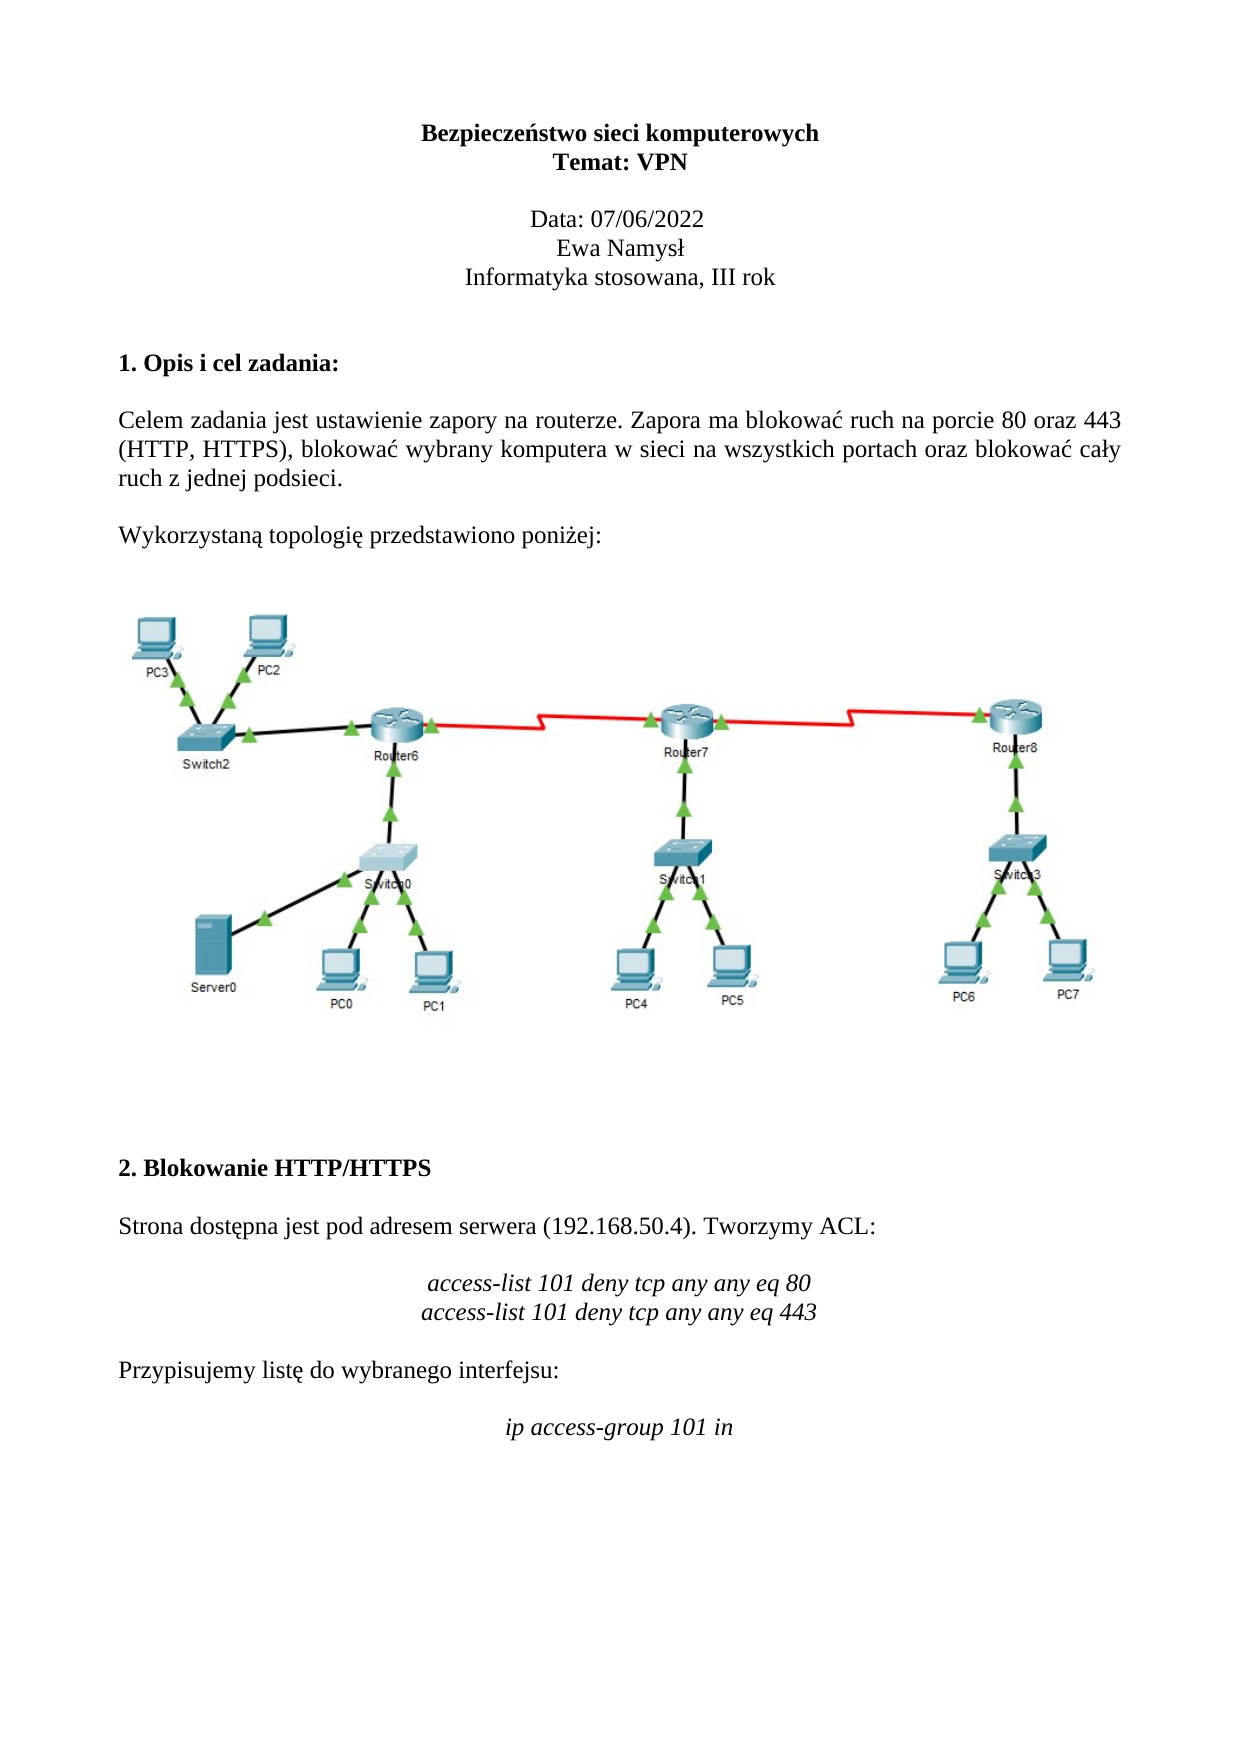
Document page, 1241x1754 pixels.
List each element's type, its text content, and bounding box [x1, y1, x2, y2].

picture [118, 576, 1123, 1039]
text 1. Opis i cel zadania: [118, 348, 1122, 377]
text Bezpieczeństwo sieci komputerowych [118, 118, 1122, 147]
text access-list 101 deny tcp any any eq 80 [118, 1268, 1122, 1297]
text Wykorzystaną topologię przedstawiono poniżej: [118, 521, 1122, 549]
text Ewa Namysł [118, 233, 1122, 262]
text Data: 07/06/2022 [118, 204, 1122, 233]
text Przypisujemy listę do wybranego interfejsu: [118, 1355, 1122, 1383]
text Informatyka stosowana, III rok [118, 262, 1122, 291]
text ip access-group 101 in [118, 1412, 1122, 1441]
text Strona dostępna jest pod adresem serwera (192.168.50.4). Tworzymy ACL: [118, 1211, 1122, 1240]
text Temat: VPN [118, 147, 1122, 176]
text 2. Blokowanie HTTP/HTTPS [118, 1153, 1122, 1182]
text Celem zadania jest ustawienie zapory na routerze. Zapora ma blokować ruch na porcie 80 oraz 443 (HTTP, HTTPS), blokować wybrany komputera w sieci na wszystkich portach oraz blokować cały ruch z jednej podsieci. [118, 406, 1122, 492]
text access-list 101 deny tcp any any eq 443 [118, 1297, 1122, 1326]
